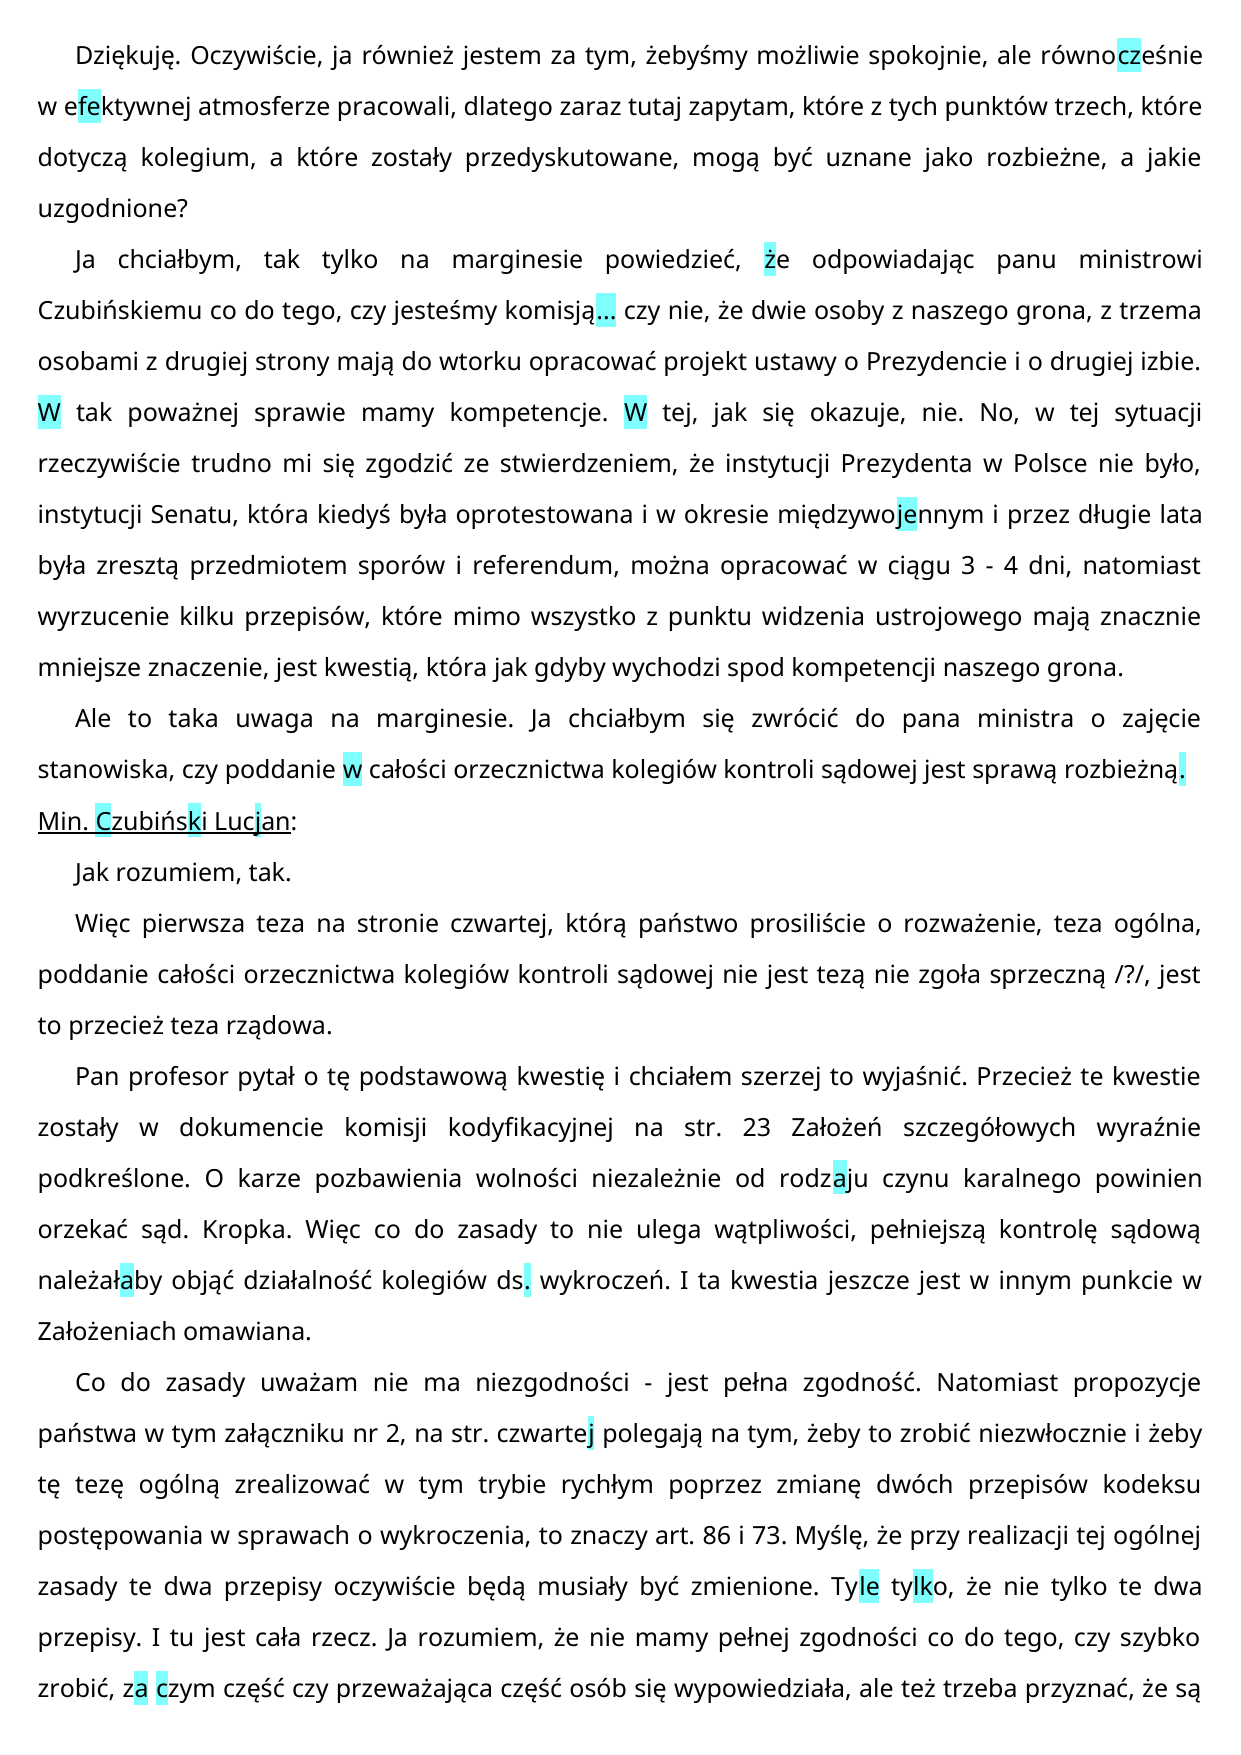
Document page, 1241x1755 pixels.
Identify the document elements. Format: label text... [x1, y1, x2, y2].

text Więc pierwsza teza na stronie czwartej, którą państwo prosiliście o rozważenie, teza ogólna, poddanie całości orzecznictwa kolegiów kontroli sądowej nie jest tezą nie zgoła sprzeczną /?/, jest to przecież teza rządowa. [37, 905, 1203, 1041]
text Ja chciałbym, tak tylko na marginesie powiedzieć, że odpowiadając panu ministrowi Czubińskiemu co do tego, czy jesteśmy komisją... czy nie, że dwie osoby z naszego grona, z trzema osobami z drugiej strony mają do wtorku opracować projekt ustawy o Prezydencie i o drugiej izbie. W tak poważnej sprawie mamy kompetencje. W tej, jak się okazuje, nie. No, w tej sytuacji rzeczywiście trudno mi się zgodzić ze stwierdzeniem, że instytucji Prezydenta w Polsce nie było, instytucji Senatu, która kiedyś była oprotestowana i w okresie międzywojennym i przez długie lata była zresztą przedmiotem sporów i referendum, można opracować w ciągu 3 - 4 dni, natomiast wyrzucenie kilku przepisów, które mimo wszystko z punktu widzenia ustrojowego mają znacznie mniejsze znaczenie, jest kwestią, która jak gdyby wychodzi spod kompetencji naszego grona. [37, 242, 1203, 684]
text Pan profesor pytał o tę podstawową kwestię i chciałem szerzej to wyjaśnić. Przecież te kwestie zostały w dokumencie komisji kodyfikacyjnej na str. 23 Założeń szczegółowych wyraźnie podkreślone. O karze pozbawienia wolności niezależnie od rodzaju czynu karalnego powinien orzekać sąd. Kropka. Więc co do zasady to nie ulega wątpliwości, pełniejszą kontrolę sądową należałaby objąć działalność kolegiów ds. wykroczeń. I ta kwestia jeszcze jest w innym punkcie w Założeniach omawiana. [37, 1058, 1203, 1348]
text Ale to taka uwaga na marginesie. Ja chciałbym się zwrócić do pana ministra o zajęcie stanowiska, czy poddanie w całości orzecznictwa kolegiów kontroli sądowej jest sprawą rozbieżną. [37, 701, 1203, 786]
text Jak rozumiem, tak. [37, 854, 1203, 888]
text Co do zasady uważam nie ma niezgodności - jest pełna zgodność. Natomiast propozycje państwa w tym załączniku nr 2, na str. czwartej polegają na tym, żeby to zrobić niezwłocznie i żeby tę tezę ogólną zrealizować w tym trybie rychłym poprzez zmianę dwóch przepisów kodeksu postępowania w sprawach o wykroczenia, to znaczy art. 86 i 73. Myślę, że przy realizacji tej ogólnej zasady te dwa przepisy oczywiście będą musiały być zmienione. Tyle tylko, że nie tylko te dwa przepisy. I tu jest cała rzecz. Ja rozumiem, że nie mamy pełnej zgodności co do tego, czy szybko zrobić, za czym część czy przeważająca część osób się wypowiedziała, ale też trzeba przyznać, że są [37, 1364, 1203, 1705]
text Dziękuję. Oczywiście, ja również jestem za tym, żebyśmy możliwie spokojnie, ale równocześnie w efektywnej atmosferze pracowali, dlatego zaraz tutaj zapytam, które z tych punktów trzech, które dotyczą kolegium, a które zostały przedyskutowane, mogą być uznane jako rozbieżne, a jakie uzgodnione? [37, 37, 1203, 225]
text Min. Czubiński Lucjan: [37, 803, 1203, 837]
